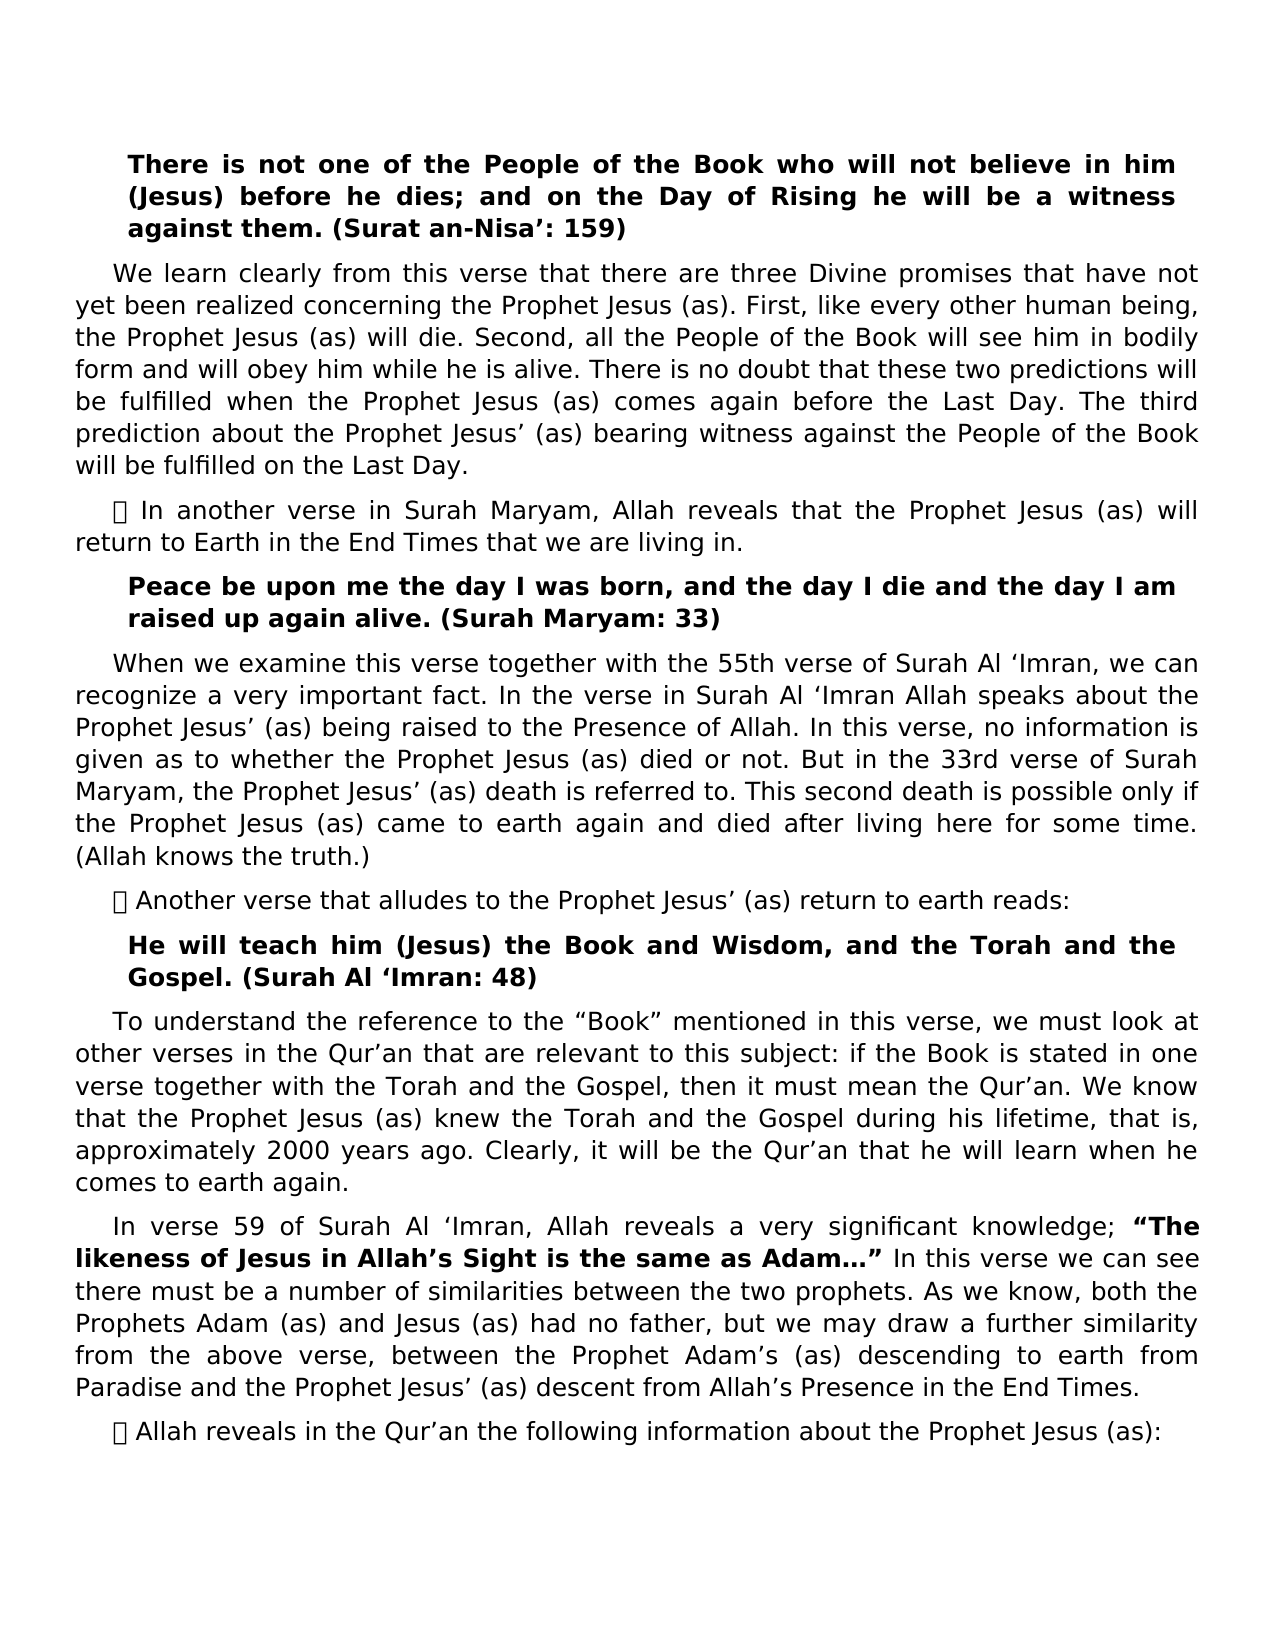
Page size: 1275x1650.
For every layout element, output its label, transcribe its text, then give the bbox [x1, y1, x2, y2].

text He will teach him (Jesus) the Book and Wisdom, and the Torah and the Gospel. (Surah Al ‘Imran: 48) [127, 931, 1177, 992]
text To understand the reference to the “Book” mentioned in this verse, we must look at other verses in the Qur’an that are relevant to this subject: if the Book is stated in one verse together with the Torah and the Gospel, then it must mean the Qur’an. We know that the Prophet Jesus (as) knew the Torah and the Gospel during his lifetime, that is, approximately 2000 years ago. Clearly, it will be the Qur’an that he will learn when he comes to earth again. [75, 1007, 1200, 1197]
text  In another verse in Surah Maryam, Allah reveals that the Prophet Jesus (as) will return to Earth in the End Times that we are living in. [75, 496, 1200, 557]
text In verse 59 of Surah Al ‘Imran, Allah reveals a very significant knowledge; “The likeness of Jesus in Allah’s Sight is the same as Adam…” In this verse we can see there must be a number of similarities between the two prophets. As we know, both the Prophets Adam (as) and Jesus (as) had no father, but we may draw a further similarity from the above verse, between the Prophet Adam’s (as) descending to earth from Paradise and the Prophet Jesus’ (as) descent from Allah’s Presence in the End Times. [75, 1212, 1200, 1402]
text We learn clearly from this verse that there are three Divine promises that have not yet been realized concerning the Prophet Jesus (as). First, like every other human being, the Prophet Jesus (as) will die. Second, all the People of the Book will see him in bodily form and will obey him while he is alive. There is no doubt that these two predictions will be fulfilled when the Prophet Jesus (as) comes again before the Last Day. The third prediction about the Prophet Jesus’ (as) bearing witness against the People of the Book will be fulfilled on the Last Day. [75, 259, 1200, 480]
text  Allah reveals in the Qur’an the following information about the Prophet Jesus (as): [75, 1417, 1200, 1447]
text  Another verse that alludes to the Prophet Jesus’ (as) return to earth reads: [75, 886, 1200, 915]
text Peace be upon me the day I was born, and the day I die and the day I am raised up again alive. (Surah Maryam: 33) [127, 572, 1177, 634]
text There is not one of the People of the Book who will not believe in him (Jesus) before he dies; and on the Day of Rising he will be a witness against them. (Surat an-Nisa’: 159) [127, 150, 1177, 243]
text When we examine this verse together with the 55th verse of Surah Al ‘Imran, we can recognize a very important fact. In the verse in Surah Al ‘Imran Allah speaks about the Prophet Jesus’ (as) being raised to the Presence of Allah. In this verse, no information is given as to whether the Prophet Jesus (as) died or not. But in the 33rd verse of Surah Maryam, the Prophet Jesus’ (as) death is referred to. This second death is possible only if the Prophet Jesus (as) came to earth again and died after living here for some time. (Allah knows the truth.) [75, 649, 1200, 871]
